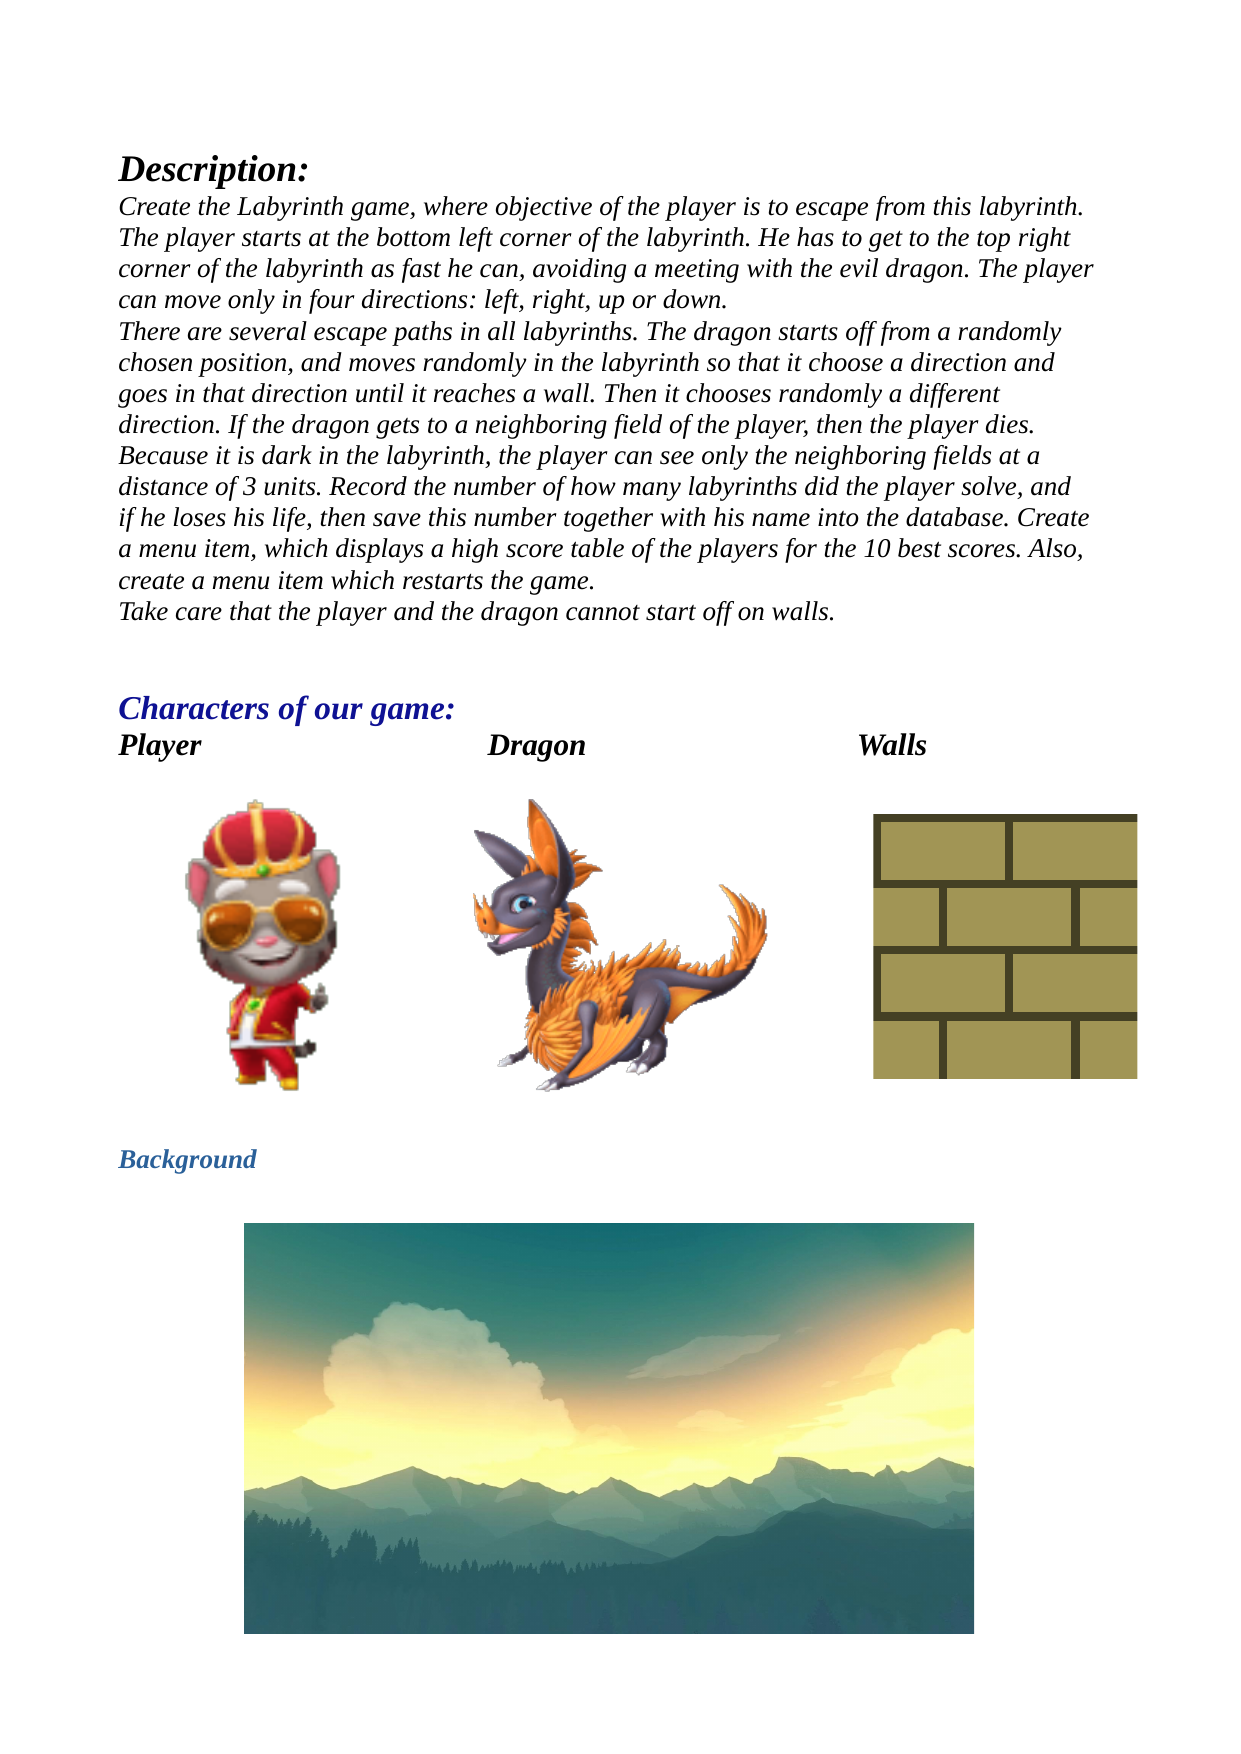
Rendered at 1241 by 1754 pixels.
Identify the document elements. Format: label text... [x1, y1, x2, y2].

text Characters of our game: [118, 688, 1122, 727]
text create a menu item which restarts the game. [118, 564, 1122, 595]
text goes in that direction until it reaches a wall. Then it chooses randomly a different [118, 377, 1122, 408]
text chosen position, and moves randomly in the labyrinth so that it choose a direction and [118, 346, 1122, 377]
text if he loses his life, then save this number together with his name into the database. Create [118, 501, 1122, 533]
picture [473, 798, 768, 1093]
text Background [118, 1143, 1122, 1175]
text corner of the labyrinth as fast he can, avoiding a meeting with the evil dragon. The player [118, 252, 1122, 283]
text The player starts at the bottom left corner of the labyrinth. He has to get to the top right [118, 221, 1122, 252]
picture [122, 798, 417, 1094]
text Create the Labyrinth game, where objective of the player is to escape from this labyrinth. [118, 190, 1122, 221]
text direction. If the dragon gets to a neighboring field of the player, then the player dies. [118, 408, 1122, 439]
text Because it is dark in the labyrinth, the player can see only the neighboring fields at a [118, 439, 1122, 470]
text Description: [118, 147, 1122, 190]
picture [244, 1223, 975, 1634]
text can move only in four directions: left, right, up or down. [118, 283, 1122, 314]
text Take care that the player and the dragon cannot start off on walls. [118, 595, 1122, 626]
picture [873, 814, 1138, 1079]
text Player Dragon Walls [118, 727, 1122, 763]
text There are several escape paths in all labyrinths. The dragon starts off from a randomly [118, 314, 1122, 346]
text distance of 3 units. Record the number of how many labyrinths did the player solve, and [118, 470, 1122, 501]
text a menu item, which displays a high score table of the players for the 10 best scores. Also, [118, 533, 1122, 564]
